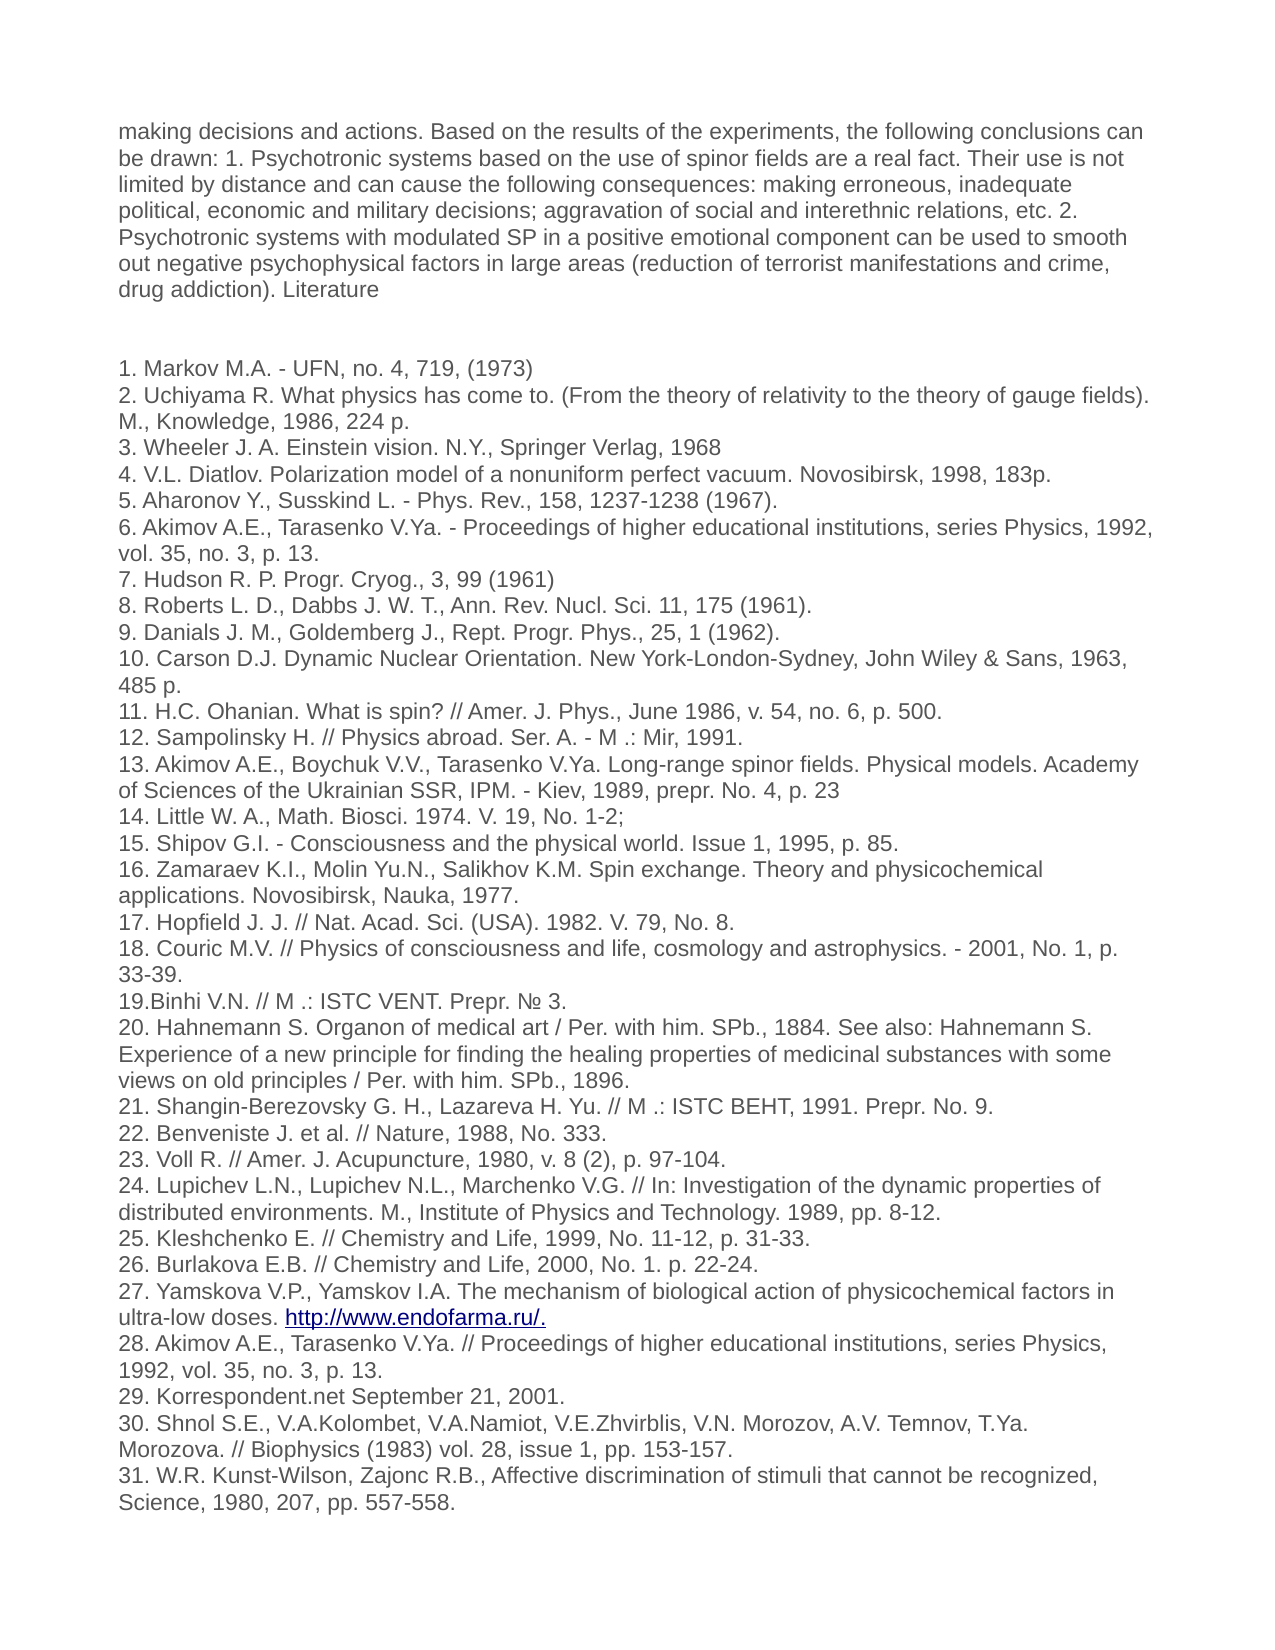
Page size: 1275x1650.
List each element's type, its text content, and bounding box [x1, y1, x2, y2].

text 9. Danials J. M., Goldemberg J., Rept. Progr. Phys., 25, 1 (1962). [118, 619, 1157, 645]
text 7. Hudson R. P. Progr. Cryog., 3, 99 (1961) [118, 566, 1157, 592]
text 3. Wheeler J. A. Einstein vision. N.Y., Springer Verlag, 1968 [118, 434, 1157, 461]
text 17. Hopfield J. J. // Nat. Acad. Sci. (USA). 1982. V. 79, No. 8. [118, 909, 1157, 935]
text 20. Hahnemann S. Organon of medical art / Per. with him. SPb., 1884. See also: Hahnemann S. Experience of a new principle for finding the healing properties of medicinal substances with some views on old principles / Per. with him. SPb., 1896. [118, 1014, 1157, 1093]
text 4. V.L. Diatlov. Polarization model of a nonuniform perfect vacuum. Novosibirsk, 1998, 183p. [118, 461, 1157, 487]
text 25. Kleshchenko E. // Chemistry and Life, 1999, No. 11-12, p. 31-33. [118, 1225, 1157, 1251]
text 27. Yamskova V.P., Yamskov I.A. The mechanism of biological action of physicochemical factors in ultra-low doses. http://www.endofarma.ru/. [118, 1278, 1157, 1330]
text 8. Roberts L. D., Dabbs J. W. T., Ann. Rev. Nucl. Sci. 11, 175 (1961). [118, 592, 1157, 619]
text 23. Voll R. // Amer. J. Acupuncture, 1980, v. 8 (2), p. 97-104. [118, 1146, 1157, 1172]
text 5. Aharonov Y., Susskind L. - Phys. Rev., 158, 1237-1238 (1967). [118, 487, 1157, 513]
text making decisions and actions. Based on the results of the experiments, the following conclusions can be drawn: 1. Psychotronic systems based on the use of spinor fields are a real fact. Their use is not limited by distance and can cause the following consequences: making erroneous, inadequate political, economic and military decisions; aggravation of social and interethnic relations, etc. 2. Psychotronic systems with modulated SP in a positive emotional component can be used to smooth out negative psychophysical factors in large areas (reduction of terrorist manifestations and crime, drug addiction). Literature 1. Markov M.A. - UFN, no. 4, 719, (1973) [118, 118, 1157, 382]
text 2. Uchiyama R. What physics has come to. (From the theory of relativity to the theory of gauge fields). M., Knowledge, 1986, 224 p. [118, 382, 1157, 434]
text 10. Carson D.J. Dynamic Nuclear Orientation. New York-London-Sydney, John Wiley & Sans, 1963, 485 p. [118, 645, 1157, 698]
text 6. Akimov A.E., Tarasenko V.Ya. - Proceedings of higher educational institutions, series Physics, 1992, vol. 35, no. 3, p. 13. [118, 513, 1157, 566]
text 29. Korrespondent.net September 21, 2001. [118, 1383, 1157, 1409]
text 16. Zamaraev K.I., Molin Yu.N., Salikhov K.M. Spin exchange. Theory and physicochemical applications. Novosibirsk, Nauka, 1977. [118, 856, 1157, 909]
text 14. Little W. A., Math. Biosci. 1974. V. 19, No. 1-2; [118, 803, 1157, 830]
text 31. W.R. Kunst-Wilson, Zajonc R.B., Affective discrimination of stimuli that cannot be recognized, Science, 1980, 207, pp. 557-558. [118, 1462, 1157, 1515]
text 15. Shipov G.I. - Consciousness and the physical world. Issue 1, 1995, p. 85. [118, 830, 1157, 856]
text 18. Couric M.V. // Physics of consciousness and life, cosmology and astrophysics. - 2001, No. 1, p. 33-39. [118, 935, 1157, 988]
text 30. Shnol S.E., V.A.Kolombet, V.A.Namiot, V.E.Zhvirblis, V.N. Morozov, A.V. Temnov, T.Ya. Morozova. // Biophysics (1983) vol. 28, issue 1, pp. 153-157. [118, 1409, 1157, 1462]
text 12. Sampolinsky H. // Physics abroad. Ser. A. - M .: Mir, 1991. [118, 724, 1157, 751]
text 21. Shangin-Berezovsky G. H., Lazareva H. Yu. // M .: ISTC BEHT, 1991. Prepr. No. 9. [118, 1093, 1157, 1119]
text 13. Akimov A.E., Boychuk V.V., Tarasenko V.Ya. Long-range spinor fields. Physical models. Academy of Sciences of the Ukrainian SSR, IPM. - Kiev, 1989, prepr. No. 4, p. 23 [118, 751, 1157, 803]
text 19.Binhi V.N. // M .: ISTC VENT. Prepr. № 3. [118, 988, 1157, 1014]
text 26. Burlakova E.B. // Chemistry and Life, 2000, No. 1. p. 22-24. [118, 1251, 1157, 1278]
text 11. H.C. Ohanian. What is spin? // Amer. J. Phys., June 1986, v. 54, no. 6, p. 500. [118, 698, 1157, 724]
text 22. Benveniste J. et al. // Nature, 1988, No. 333. [118, 1119, 1157, 1146]
text 24. Lupichev L.N., Lupichev N.L., Marchenko V.G. // In: Investigation of the dynamic properties of distributed environments. M., Institute of Physics and Technology. 1989, pp. 8-12. [118, 1172, 1157, 1225]
text 28. Akimov A.E., Tarasenko V.Ya. // Proceedings of higher educational institutions, series Physics, 1992, vol. 35, no. 3, p. 13. [118, 1330, 1157, 1383]
